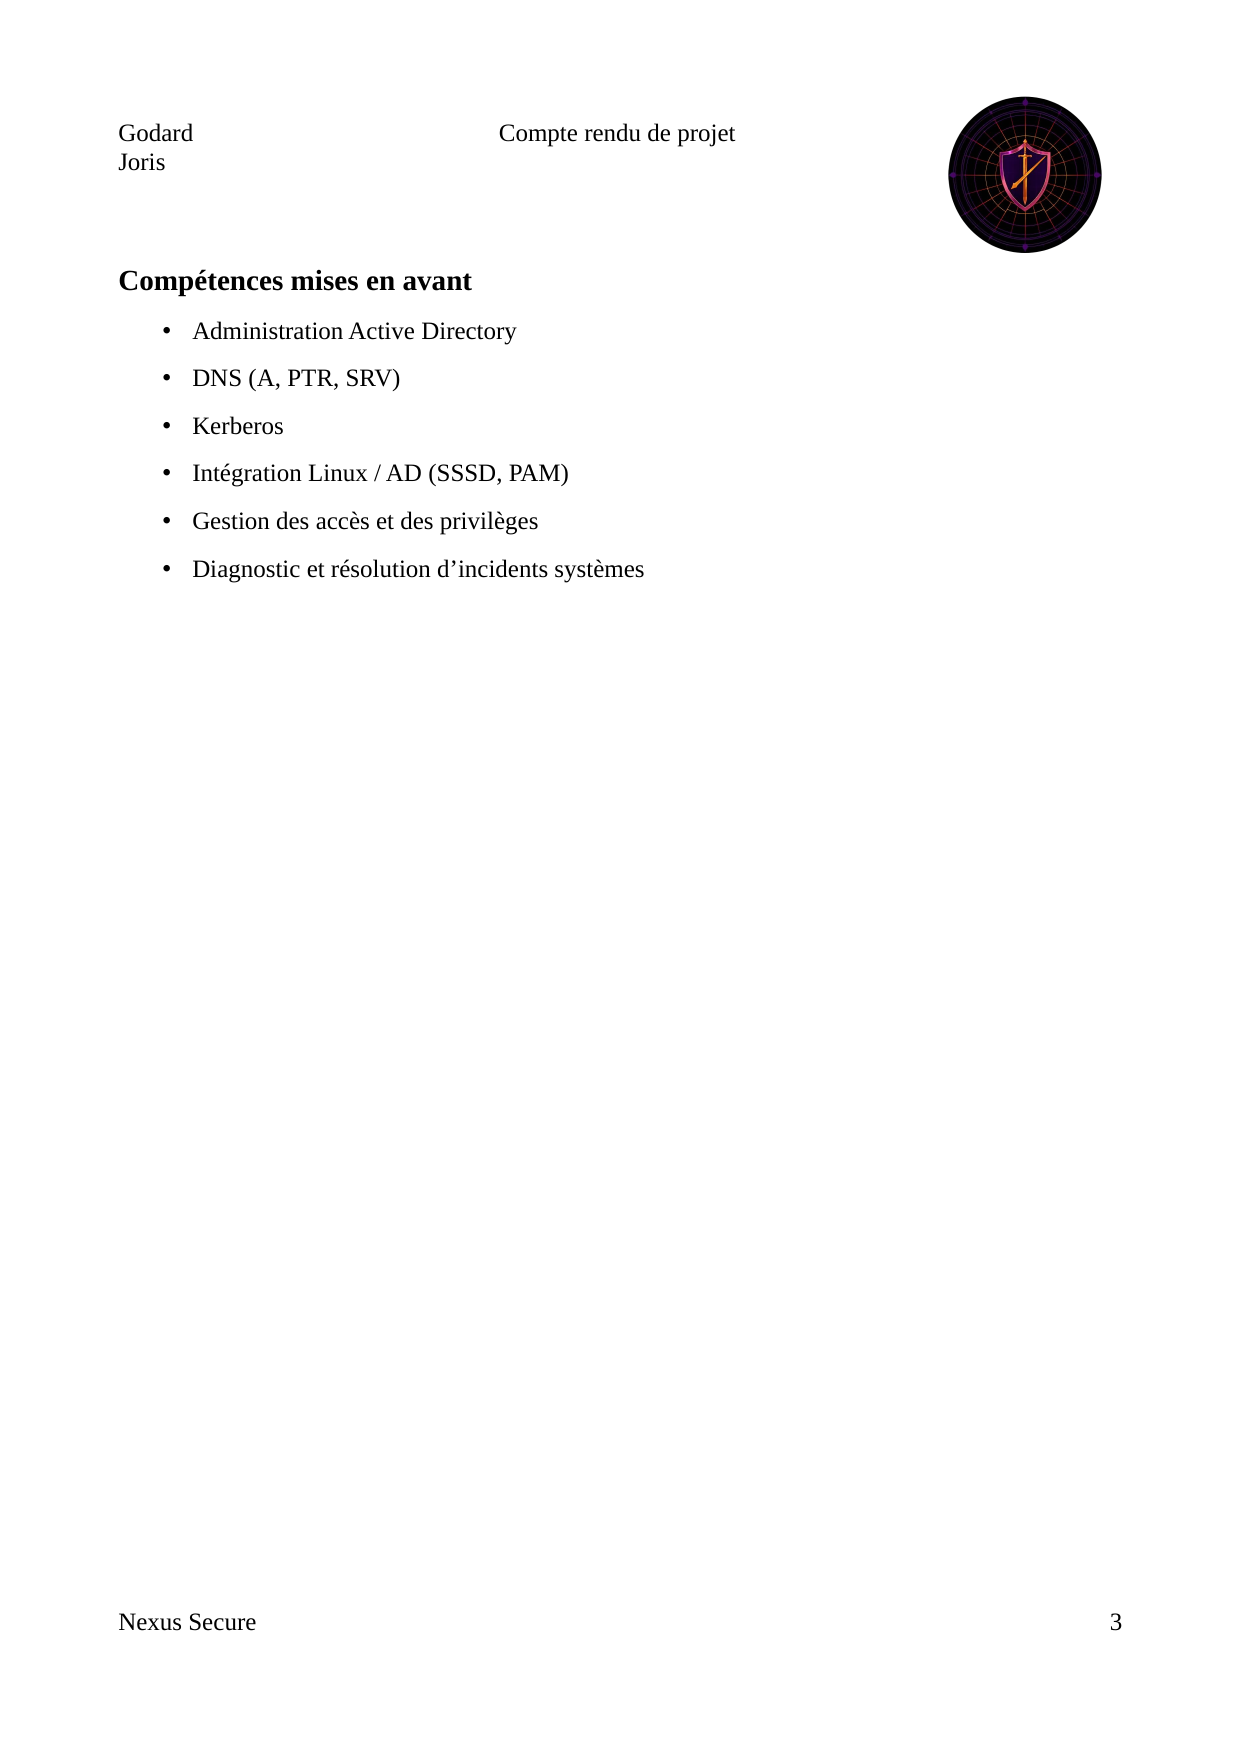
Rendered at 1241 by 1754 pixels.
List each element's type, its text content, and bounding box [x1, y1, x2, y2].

text Compétences mises en avant [118, 263, 1122, 296]
list DNS (A, PTR, SRV) [162, 363, 1122, 392]
picture [939, 90, 1110, 260]
list Gestion des accès et des privilèges [162, 506, 1122, 535]
list Diagnostic et résolution d’incidents systèmes [162, 554, 1122, 582]
list Administration Active Directory [162, 316, 1122, 344]
list Intégration Linux / AD (SSSD, PAM) [162, 458, 1122, 487]
list Kerberos [162, 411, 1122, 440]
